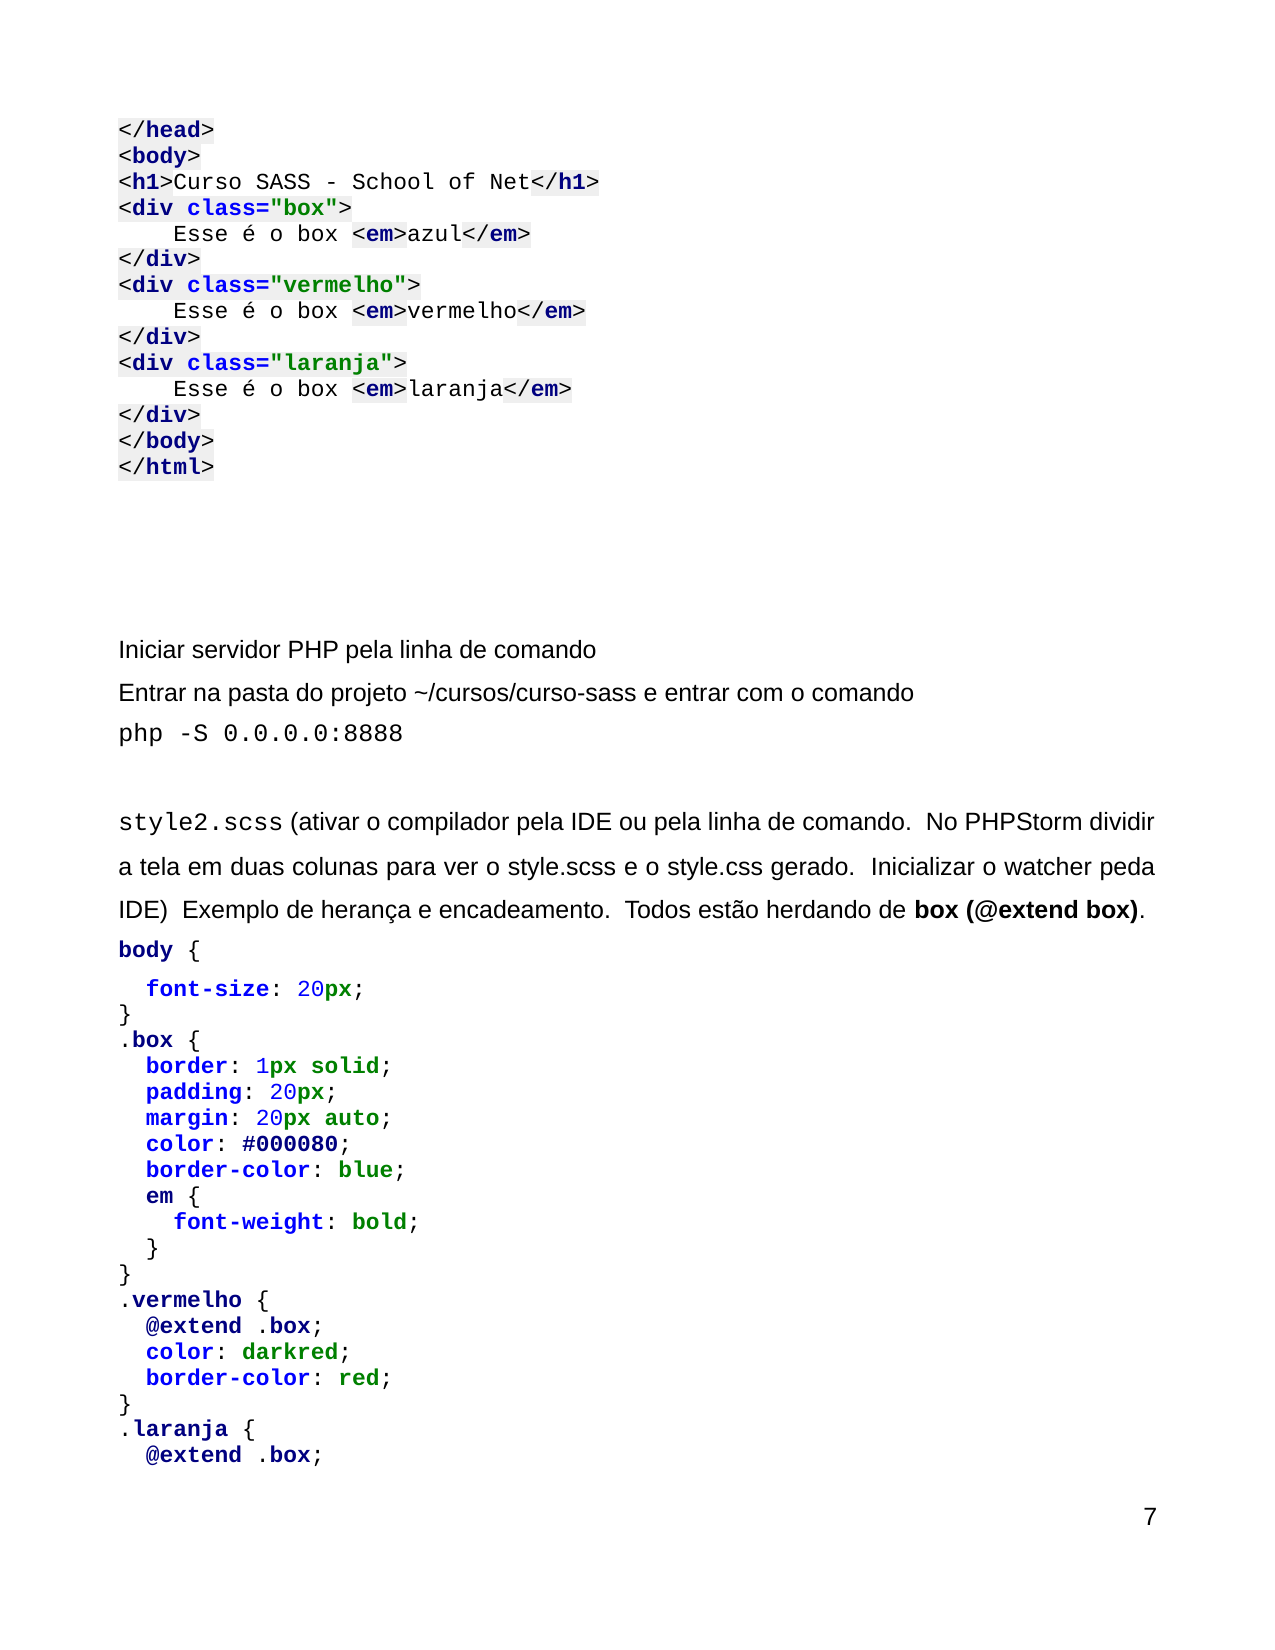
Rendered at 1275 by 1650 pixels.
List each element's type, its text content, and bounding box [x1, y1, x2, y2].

text } [118, 1236, 1157, 1262]
text Iniciar servidor PHP pela linha de comando [118, 634, 1157, 663]
text </div> [118, 248, 1157, 274]
text border: 1px solid; [118, 1055, 1157, 1081]
text Entrar na pasta do projeto ~/cursos/curso-sass e entrar com o comando [118, 678, 1157, 706]
text Esse é o box <em>vermelho</em> [118, 300, 1157, 326]
text padding: 20px; [118, 1081, 1157, 1107]
text border-color: red; [118, 1366, 1157, 1392]
text margin: 20px auto; [118, 1107, 1157, 1132]
text em { [118, 1184, 1157, 1210]
text .vermelho { [118, 1288, 1157, 1314]
text border-color: blue; [118, 1158, 1157, 1184]
text <div class="vermelho"> [118, 274, 1157, 300]
text color: darkred; [118, 1340, 1157, 1366]
text </html> [118, 455, 1157, 481]
text </div> [118, 403, 1157, 429]
text font-weight: bold; [118, 1210, 1157, 1236]
text body { [118, 938, 1157, 964]
text </div> [118, 326, 1157, 352]
text .box { [118, 1029, 1157, 1055]
text Esse é o box <em>laranja</em> [118, 377, 1157, 403]
text <h1>Curso SASS - School of Net</h1> [118, 170, 1157, 196]
text </body> [118, 429, 1157, 455]
text @extend .box; [118, 1314, 1157, 1340]
text <body> [118, 144, 1157, 170]
text } [118, 1392, 1157, 1418]
text Esse é o box <em>azul</em> [118, 222, 1157, 248]
text </head> [118, 118, 1157, 144]
text style2.scss (ativar o compilador pela IDE ou pela linha de comando. No PHPStorm dividir a tela em duas colunas para ver o style.scss e o style.css gerado. Inicializar o watcher peda IDE) Exemplo de herança e encadeamento. Todos estão herdando de box (@extend box). [118, 806, 1157, 924]
text color: #000080; [118, 1132, 1157, 1158]
text .laranja { [118, 1418, 1157, 1444]
text <div class="box"> [118, 196, 1157, 222]
text } [118, 1262, 1157, 1288]
text font-size: 20px; [118, 977, 1157, 1003]
text php -S 0.0.0.0:8888 [118, 721, 1157, 749]
text @extend .box; [118, 1444, 1157, 1470]
text } [118, 1003, 1157, 1029]
text <div class="laranja"> [118, 352, 1157, 377]
